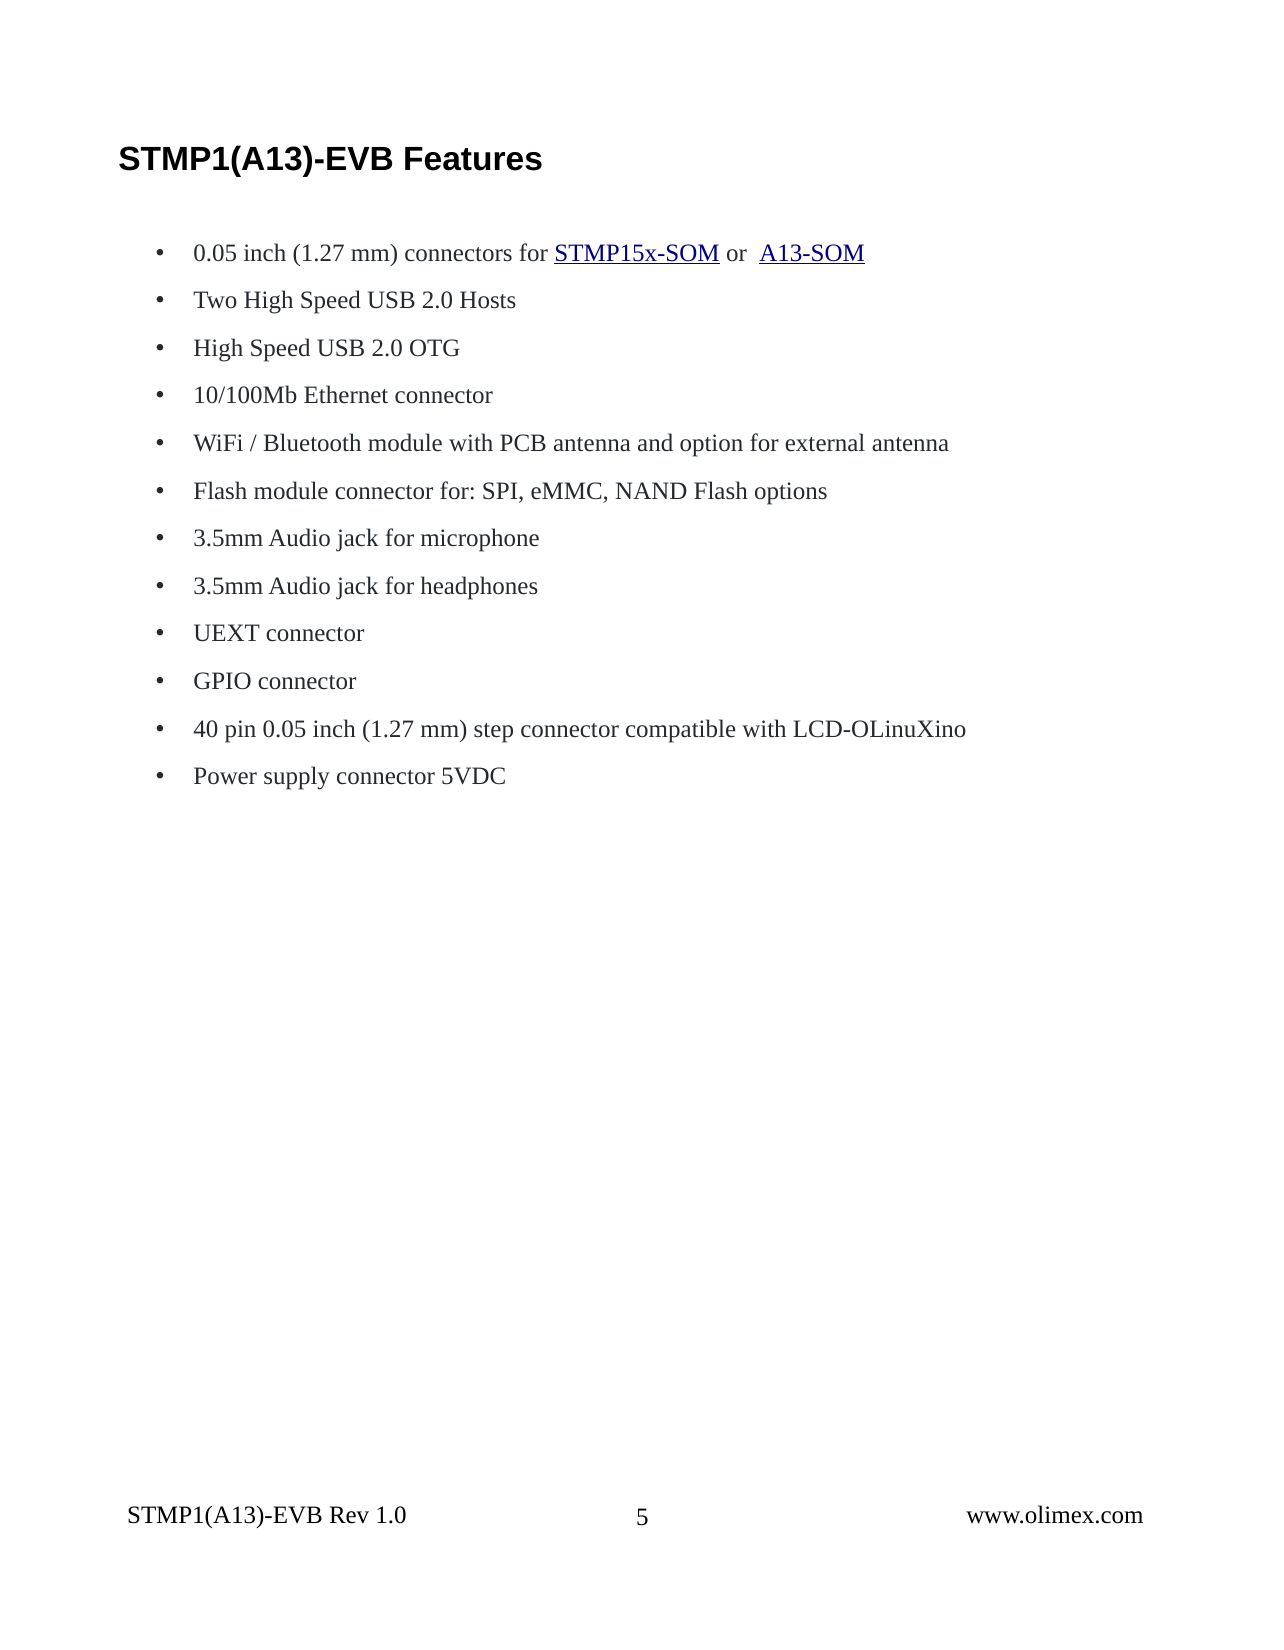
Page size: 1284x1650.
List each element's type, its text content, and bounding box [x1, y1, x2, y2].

subtitle STMP1(A13)-EVB Features [118, 139, 1166, 178]
list 10/100Mb Ethernet connector [156, 381, 1166, 409]
list 3.5mm Audio jack for headphones [156, 571, 1166, 600]
list 3.5mm Audio jack for microphone [156, 523, 1166, 552]
list WiFi / Bluetooth module with PCB antenna and option for external antenna [156, 428, 1166, 457]
list Power supply connector 5VDC [156, 761, 1166, 790]
list Two High Speed USB 2.0 Hosts [156, 285, 1166, 314]
list UEXT connector [156, 618, 1166, 647]
list GPIO connector [156, 666, 1166, 695]
list 0.05 inch (1.27 mm) connectors for STMP15x-SOM or A13-SOM [156, 238, 1166, 266]
list Flash module connector for: SPI, eMMC, NAND Flash options [156, 476, 1166, 504]
list 40 pin 0.05 inch (1.27 mm) step connector compatible with LCD-OLinuXino [156, 714, 1166, 742]
list High Speed USB 2.0 OTG [156, 333, 1166, 362]
